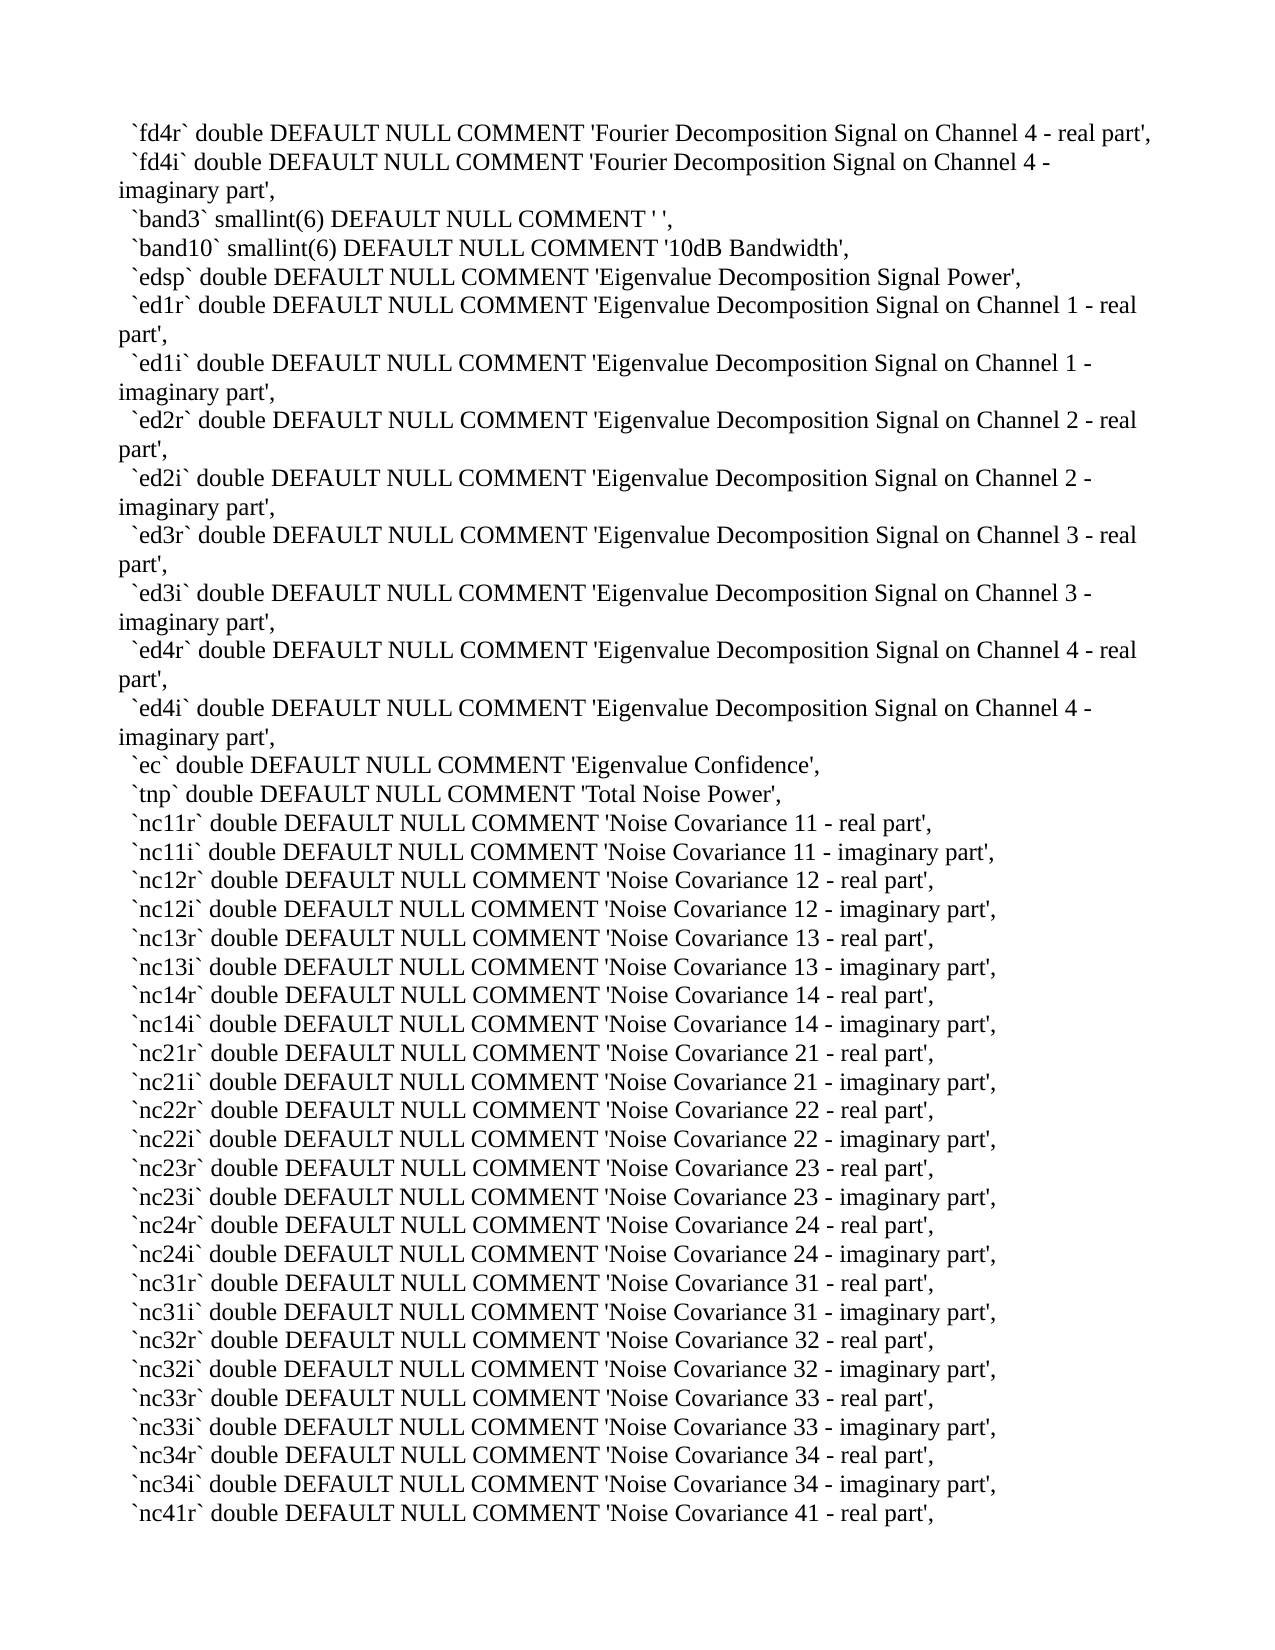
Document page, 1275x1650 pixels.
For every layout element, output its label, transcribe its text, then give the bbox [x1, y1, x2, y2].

text `tnp` double DEFAULT NULL COMMENT 'Total Noise Power', [118, 779, 1157, 808]
text `nc34i` double DEFAULT NULL COMMENT 'Noise Covariance 34 - imaginary part', [118, 1469, 1157, 1498]
text `ec` double DEFAULT NULL COMMENT 'Eigenvalue Confidence', [118, 751, 1157, 779]
text `nc14r` double DEFAULT NULL COMMENT 'Noise Covariance 14 - real part', [118, 981, 1157, 1009]
text `band10` smallint(6) DEFAULT NULL COMMENT '10dB Bandwidth', [118, 233, 1157, 262]
text `nc24r` double DEFAULT NULL COMMENT 'Noise Covariance 24 - real part', [118, 1211, 1157, 1239]
text `nc21i` double DEFAULT NULL COMMENT 'Noise Covariance 21 - imaginary part', [118, 1067, 1157, 1096]
text `nc13r` double DEFAULT NULL COMMENT 'Noise Covariance 13 - real part', [118, 923, 1157, 952]
text `nc33i` double DEFAULT NULL COMMENT 'Noise Covariance 33 - imaginary part', [118, 1412, 1157, 1441]
text `ed3r` double DEFAULT NULL COMMENT 'Eigenvalue Decomposition Signal on Channel 3 - real part', [118, 521, 1157, 578]
text `ed4i` double DEFAULT NULL COMMENT 'Eigenvalue Decomposition Signal on Channel 4 - imaginary part', [118, 693, 1157, 751]
text `ed1r` double DEFAULT NULL COMMENT 'Eigenvalue Decomposition Signal on Channel 1 - real part', [118, 291, 1157, 348]
text `nc23i` double DEFAULT NULL COMMENT 'Noise Covariance 23 - imaginary part', [118, 1182, 1157, 1211]
text `fd4r` double DEFAULT NULL COMMENT 'Fourier Decomposition Signal on Channel 4 - real part', [118, 118, 1157, 147]
text `ed2i` double DEFAULT NULL COMMENT 'Eigenvalue Decomposition Signal on Channel 2 - imaginary part', [118, 463, 1157, 521]
text `nc32r` double DEFAULT NULL COMMENT 'Noise Covariance 32 - real part', [118, 1326, 1157, 1354]
text `nc13i` double DEFAULT NULL COMMENT 'Noise Covariance 13 - imaginary part', [118, 952, 1157, 981]
text `nc23r` double DEFAULT NULL COMMENT 'Noise Covariance 23 - real part', [118, 1153, 1157, 1182]
text `fd4i` double DEFAULT NULL COMMENT 'Fourier Decomposition Signal on Channel 4 - imaginary part', [118, 147, 1157, 204]
text `ed4r` double DEFAULT NULL COMMENT 'Eigenvalue Decomposition Signal on Channel 4 - real part', [118, 636, 1157, 693]
text `nc11i` double DEFAULT NULL COMMENT 'Noise Covariance 11 - imaginary part', [118, 837, 1157, 866]
text `nc31i` double DEFAULT NULL COMMENT 'Noise Covariance 31 - imaginary part', [118, 1297, 1157, 1326]
text `nc21r` double DEFAULT NULL COMMENT 'Noise Covariance 21 - real part', [118, 1038, 1157, 1067]
text `band3` smallint(6) DEFAULT NULL COMMENT ' ', [118, 204, 1157, 233]
text `ed2r` double DEFAULT NULL COMMENT 'Eigenvalue Decomposition Signal on Channel 2 - real part', [118, 406, 1157, 463]
text `nc14i` double DEFAULT NULL COMMENT 'Noise Covariance 14 - imaginary part', [118, 1009, 1157, 1038]
text `nc22r` double DEFAULT NULL COMMENT 'Noise Covariance 22 - real part', [118, 1096, 1157, 1124]
text `nc12i` double DEFAULT NULL COMMENT 'Noise Covariance 12 - imaginary part', [118, 894, 1157, 923]
text `nc32i` double DEFAULT NULL COMMENT 'Noise Covariance 32 - imaginary part', [118, 1354, 1157, 1383]
text `ed1i` double DEFAULT NULL COMMENT 'Eigenvalue Decomposition Signal on Channel 1 - imaginary part', [118, 348, 1157, 406]
text `ed3i` double DEFAULT NULL COMMENT 'Eigenvalue Decomposition Signal on Channel 3 - imaginary part', [118, 578, 1157, 636]
text `nc31r` double DEFAULT NULL COMMENT 'Noise Covariance 31 - real part', [118, 1268, 1157, 1297]
text `nc33r` double DEFAULT NULL COMMENT 'Noise Covariance 33 - real part', [118, 1383, 1157, 1412]
text `nc22i` double DEFAULT NULL COMMENT 'Noise Covariance 22 - imaginary part', [118, 1124, 1157, 1153]
text `nc11r` double DEFAULT NULL COMMENT 'Noise Covariance 11 - real part', [118, 808, 1157, 837]
text `nc12r` double DEFAULT NULL COMMENT 'Noise Covariance 12 - real part', [118, 866, 1157, 894]
text `nc41r` double DEFAULT NULL COMMENT 'Noise Covariance 41 - real part', [118, 1498, 1157, 1527]
text `edsp` double DEFAULT NULL COMMENT 'Eigenvalue Decomposition Signal Power', [118, 262, 1157, 291]
text `nc34r` double DEFAULT NULL COMMENT 'Noise Covariance 34 - real part', [118, 1441, 1157, 1469]
text `nc24i` double DEFAULT NULL COMMENT 'Noise Covariance 24 - imaginary part', [118, 1239, 1157, 1268]
